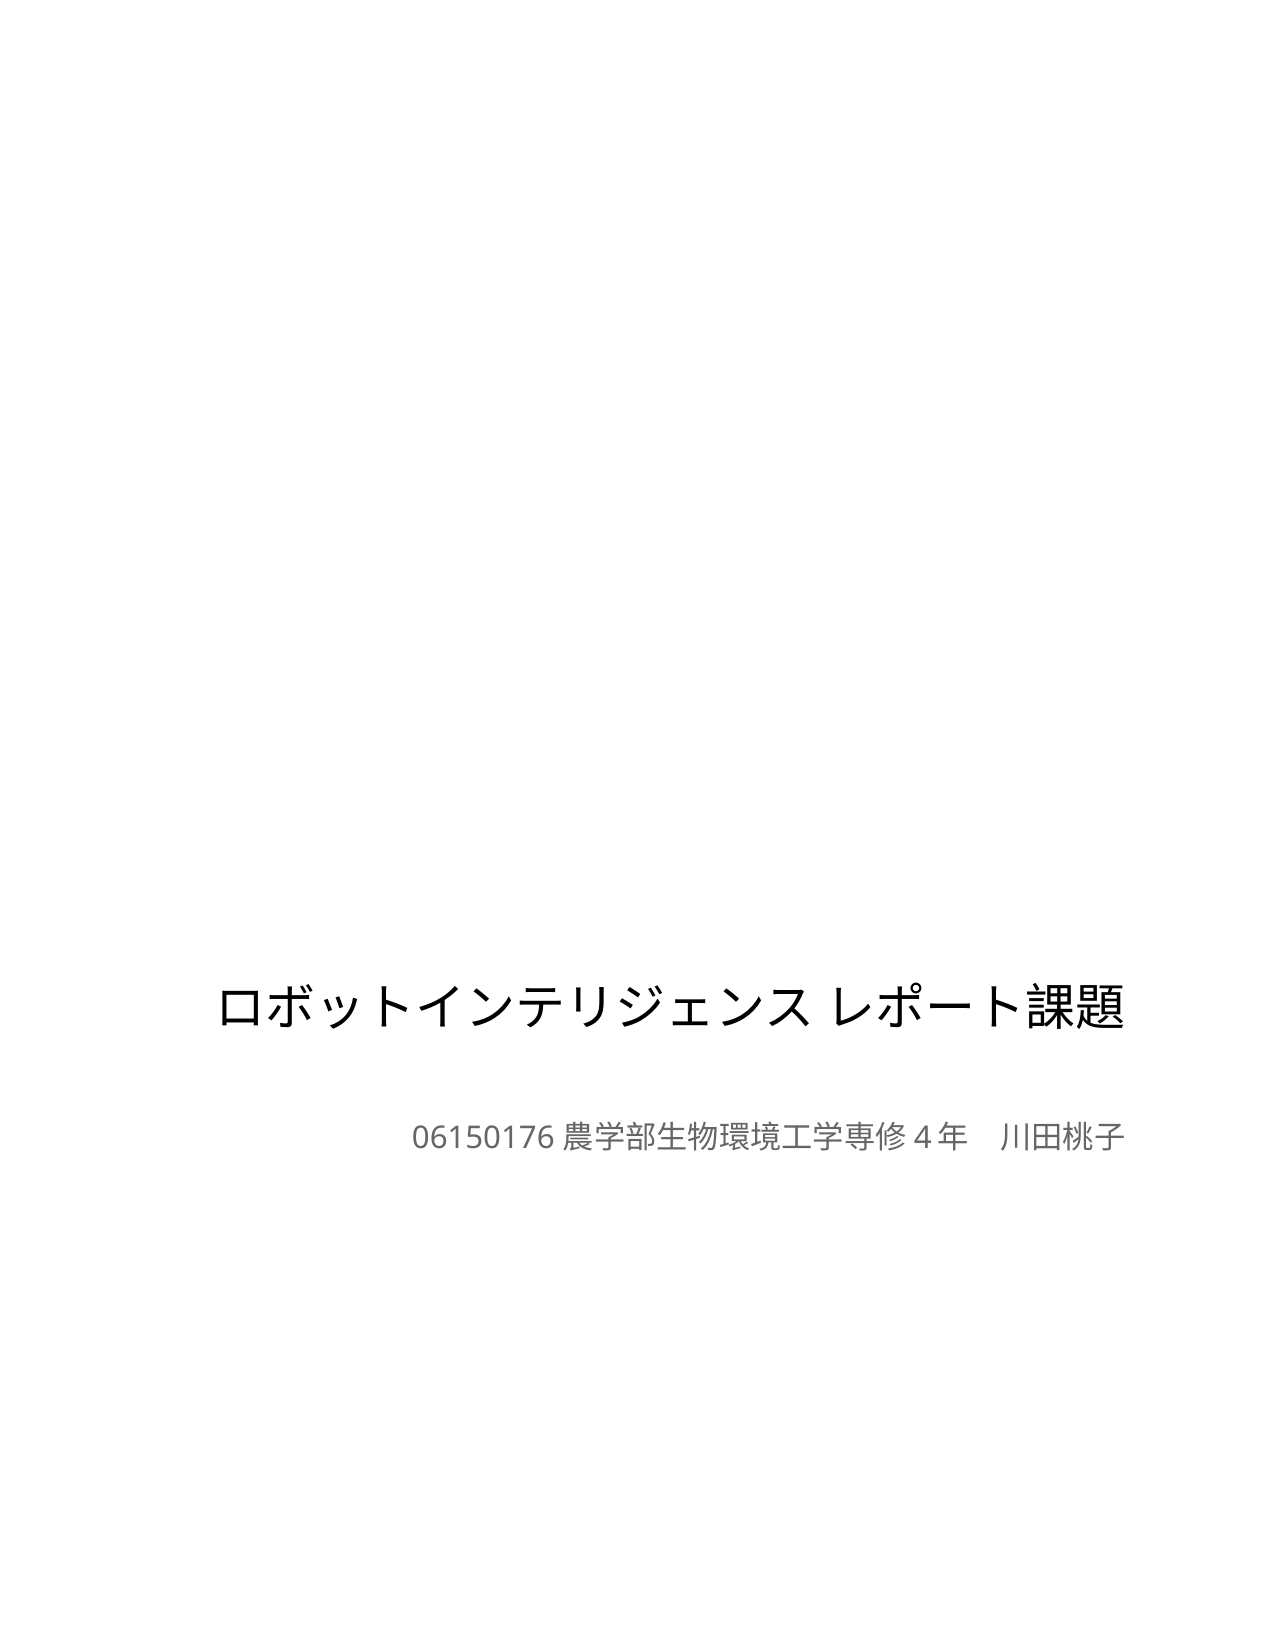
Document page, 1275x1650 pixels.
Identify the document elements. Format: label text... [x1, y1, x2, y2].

subtitle 06150176 農学部生物環境工学専修 4年 川田桃子 [150, 1112, 1125, 1158]
title ロボットインテリジェンス レポート課題 [150, 967, 1125, 1040]
